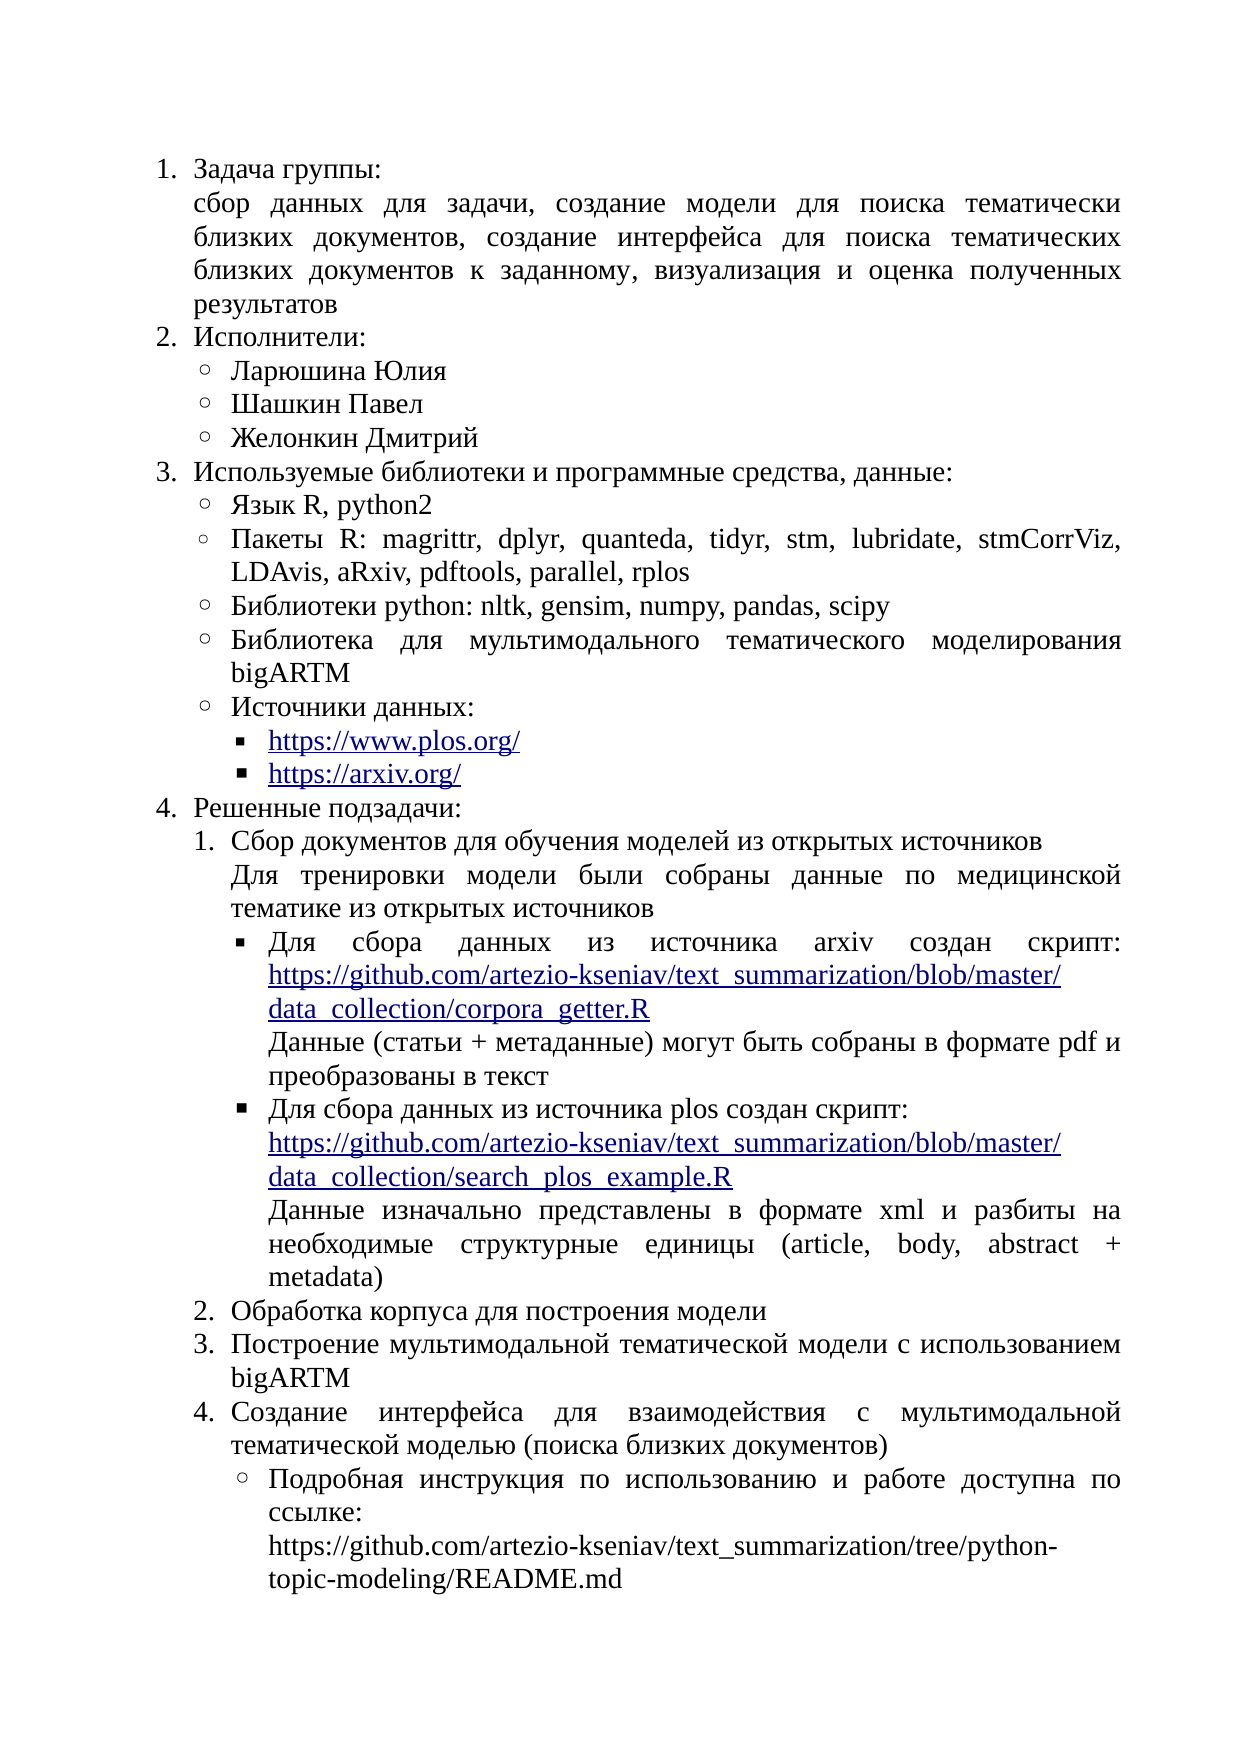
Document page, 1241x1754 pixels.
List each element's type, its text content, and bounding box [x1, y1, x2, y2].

list Для сбора данных из источника plos создан скрипт: [231, 1092, 1122, 1125]
list Ларюшина Юлия [193, 353, 1122, 387]
list Для тренировки модели были собраны данные по медицинской тематике из открытых источников [193, 857, 1122, 924]
list https://arxiv.org/ [231, 756, 1122, 790]
list Библиотеки python: nltk, gensim, numpy, pandas, scipy [193, 588, 1122, 622]
list Для сбора данных из источника arxiv создан скрипт: https://github.com/artezio-kseniav/text_summarization/blob/master/data_collection/corpora_getter.R [231, 924, 1122, 1024]
list Исполнители: [156, 319, 1122, 353]
list Построение мультимодальной тематической модели с использованием bigARTM [193, 1327, 1122, 1394]
list Обработка корпуса для построения модели [193, 1293, 1122, 1327]
list Сбор документов для обучения моделей из открытых источников [193, 823, 1122, 857]
list Задача группы: [156, 152, 1122, 185]
list Библиотека для мультимодального тематического моделирования bigARTM [193, 622, 1122, 689]
list Язык R, python2 [193, 487, 1122, 521]
list https://www.plos.org/ [231, 723, 1122, 756]
list Данные изначально представлены в формате xml и разбиты на необходимые структурные единицы (article, body, abstract + metadata) [231, 1192, 1122, 1293]
list Создание интерфейса для взаимодействия с мультимодальной тематической моделью (поиска близких документов) [193, 1394, 1122, 1461]
list Шашкин Павел [193, 387, 1122, 420]
list Решенные подзадачи: [156, 790, 1122, 823]
list Данные (статьи + метаданные) могут быть собраны в формате pdf и преобразованы в текст [231, 1024, 1122, 1092]
list Пакеты R: magrittr, dplyr, quanteda, tidyr, stm, lubridate, stmCorrViz, LDAvis, aRxiv, pdftools, parallel, rplos [193, 521, 1122, 588]
list Источники данных: [193, 689, 1122, 723]
list https://github.com/artezio-kseniav/text_summarization/blob/master/data_collection/search_plos_example.R [231, 1125, 1122, 1192]
list Желонкин Дмитрий [193, 420, 1122, 454]
list сбор данных для задачи, создание модели для поиска тематически близких документов, создание интерфейса для поиска тематических близких документов к заданному, визуализация и оценка полученных результатов [156, 185, 1122, 319]
list Используемые библиотеки и программные средства, данные: [156, 454, 1122, 487]
list Подробная инструкция по использованию и работе доступна по ссылке: https://github.com/artezio-kseniav/text_summarization/tree/python-topic-modeling/README.md [231, 1461, 1122, 1595]
